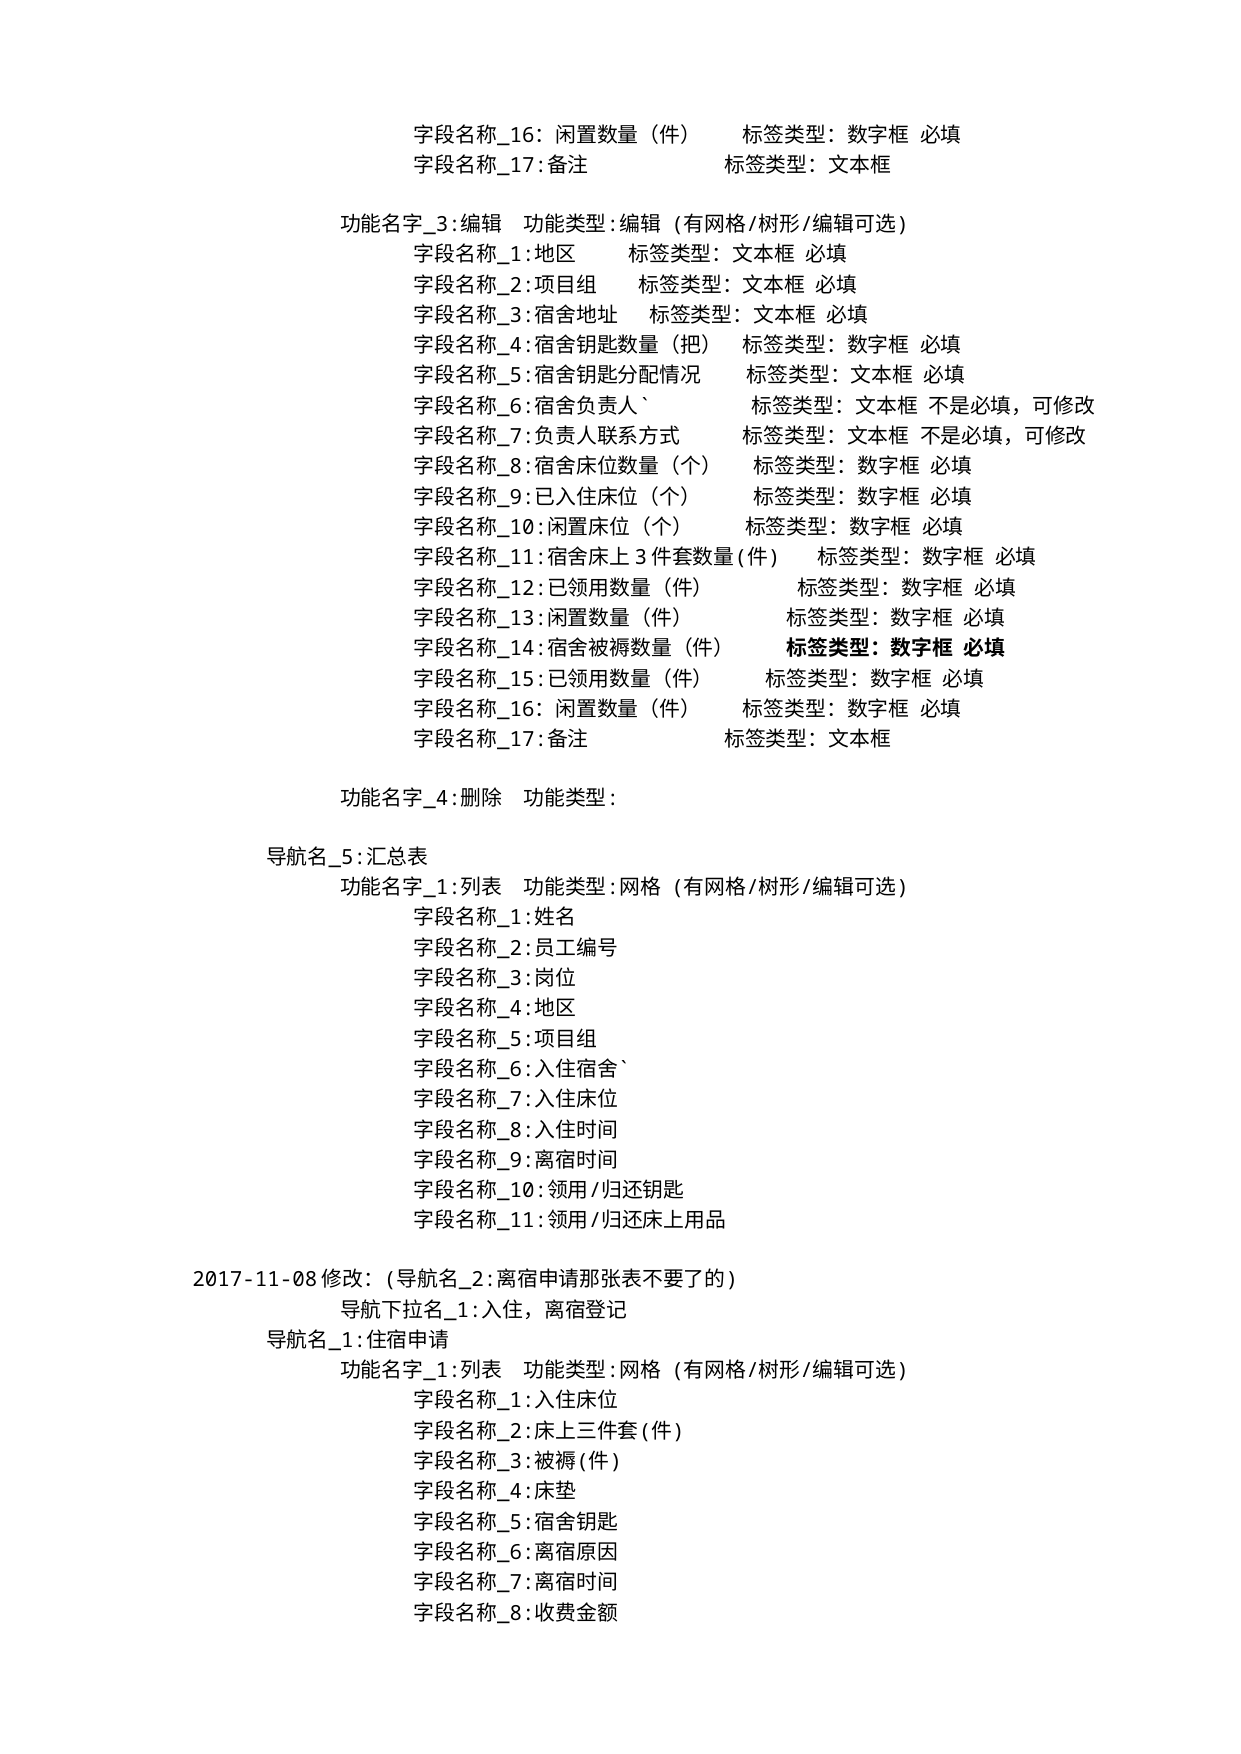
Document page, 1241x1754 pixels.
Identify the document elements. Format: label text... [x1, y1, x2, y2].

text 字段名称_1:地区 标签类型：文本框 必填 [118, 237, 1122, 268]
text 字段名称_6:离宿原因 [118, 1535, 1122, 1566]
text 字段名称_9:离宿时间 [118, 1143, 1122, 1173]
text 字段名称_5:项目组 [118, 1022, 1122, 1052]
text 字段名称_3:被褥(件) [118, 1444, 1122, 1475]
text 字段名称_7:负责人联系方式 标签类型：文本框 不是必填，可修改 [118, 419, 1122, 450]
text 字段名称_11:宿舍床上3件套数量(件) 标签类型：数字框 必填 [118, 541, 1122, 571]
text 字段名称_15:已领用数量（件） 标签类型：数字框 必填 [118, 662, 1122, 692]
text 字段名称_3:岗位 [118, 961, 1122, 992]
text 字段名称_1:姓名 [118, 901, 1122, 931]
text 字段名称_16：闲置数量（件） 标签类型：数字框 必填 [118, 118, 1122, 148]
text 字段名称_10:闲置床位（个） 标签类型：数字框 必填 [118, 510, 1122, 541]
text 字段名称_3:宿舍地址 标签类型：文本框 必填 [118, 298, 1122, 328]
text 功能名字_1:列表 功能类型:网格 (有网格/树形/编辑可选) [118, 870, 1122, 901]
text 字段名称_2:员工编号 [118, 931, 1122, 961]
text 字段名称_4:地区 [118, 992, 1122, 1022]
text 字段名称_6:宿舍负责人` 标签类型：文本框 不是必填，可修改 [118, 389, 1122, 419]
text 字段名称_14:宿舍被褥数量（件） 标签类型：数字框 必填 [118, 632, 1122, 662]
text 字段名称_8:入住时间 [118, 1113, 1122, 1143]
text 字段名称_6:入住宿舍` [118, 1052, 1122, 1082]
text 字段名称_9:已入住床位（个） 标签类型：数字框 必填 [118, 480, 1122, 510]
text 字段名称_4:床垫 [118, 1475, 1122, 1505]
text 字段名称_8:收费金额 [118, 1596, 1122, 1626]
text 字段名称_2:床上三件套(件) [118, 1414, 1122, 1444]
text 字段名称_12:已领用数量（件） 标签类型：数字框 必填 [118, 571, 1122, 601]
text 字段名称_2:项目组 标签类型：文本框 必填 [118, 268, 1122, 298]
text 字段名称_5:宿舍钥匙 [118, 1505, 1122, 1535]
text 字段名称_17:备注 标签类型：文本框 [118, 148, 1122, 179]
text 字段名称_8:宿舍床位数量（个） 标签类型：数字框 必填 [118, 450, 1122, 480]
text 字段名称_5:宿舍钥匙分配情况 标签类型：文本框 必填 [118, 359, 1122, 389]
text 导航名_5:汇总表 [118, 840, 1122, 870]
text 字段名称_1:入住床位 [118, 1384, 1122, 1414]
text 字段名称_11:领用/归还床上用品 [118, 1204, 1122, 1234]
text 2017-11-08修改：(导航名_2:离宿申请那张表不要了的) [118, 1262, 1122, 1293]
text 导航下拉名_1:入住，离宿登记 [118, 1293, 1122, 1323]
text 导航名_1:住宿申请 [118, 1323, 1122, 1353]
text 字段名称_16：闲置数量（件） 标签类型：数字框 必填 [118, 692, 1122, 722]
text 字段名称_13:闲置数量（件） 标签类型：数字框 必填 [118, 601, 1122, 632]
text 字段名称_7:离宿时间 [118, 1566, 1122, 1596]
text 功能名字_1:列表 功能类型:网格 (有网格/树形/编辑可选) [118, 1353, 1122, 1384]
text 字段名称_17:备注 标签类型：文本框 [118, 722, 1122, 753]
text 功能名字_3:编辑 功能类型:编辑 (有网格/树形/编辑可选) [118, 207, 1122, 237]
text 功能名字_4:删除 功能类型: [118, 781, 1122, 812]
text 字段名称_7:入住床位 [118, 1082, 1122, 1113]
text 字段名称_10:领用/归还钥匙 [118, 1173, 1122, 1204]
text 字段名称_4:宿舍钥匙数量（把） 标签类型：数字框 必填 [118, 328, 1122, 359]
